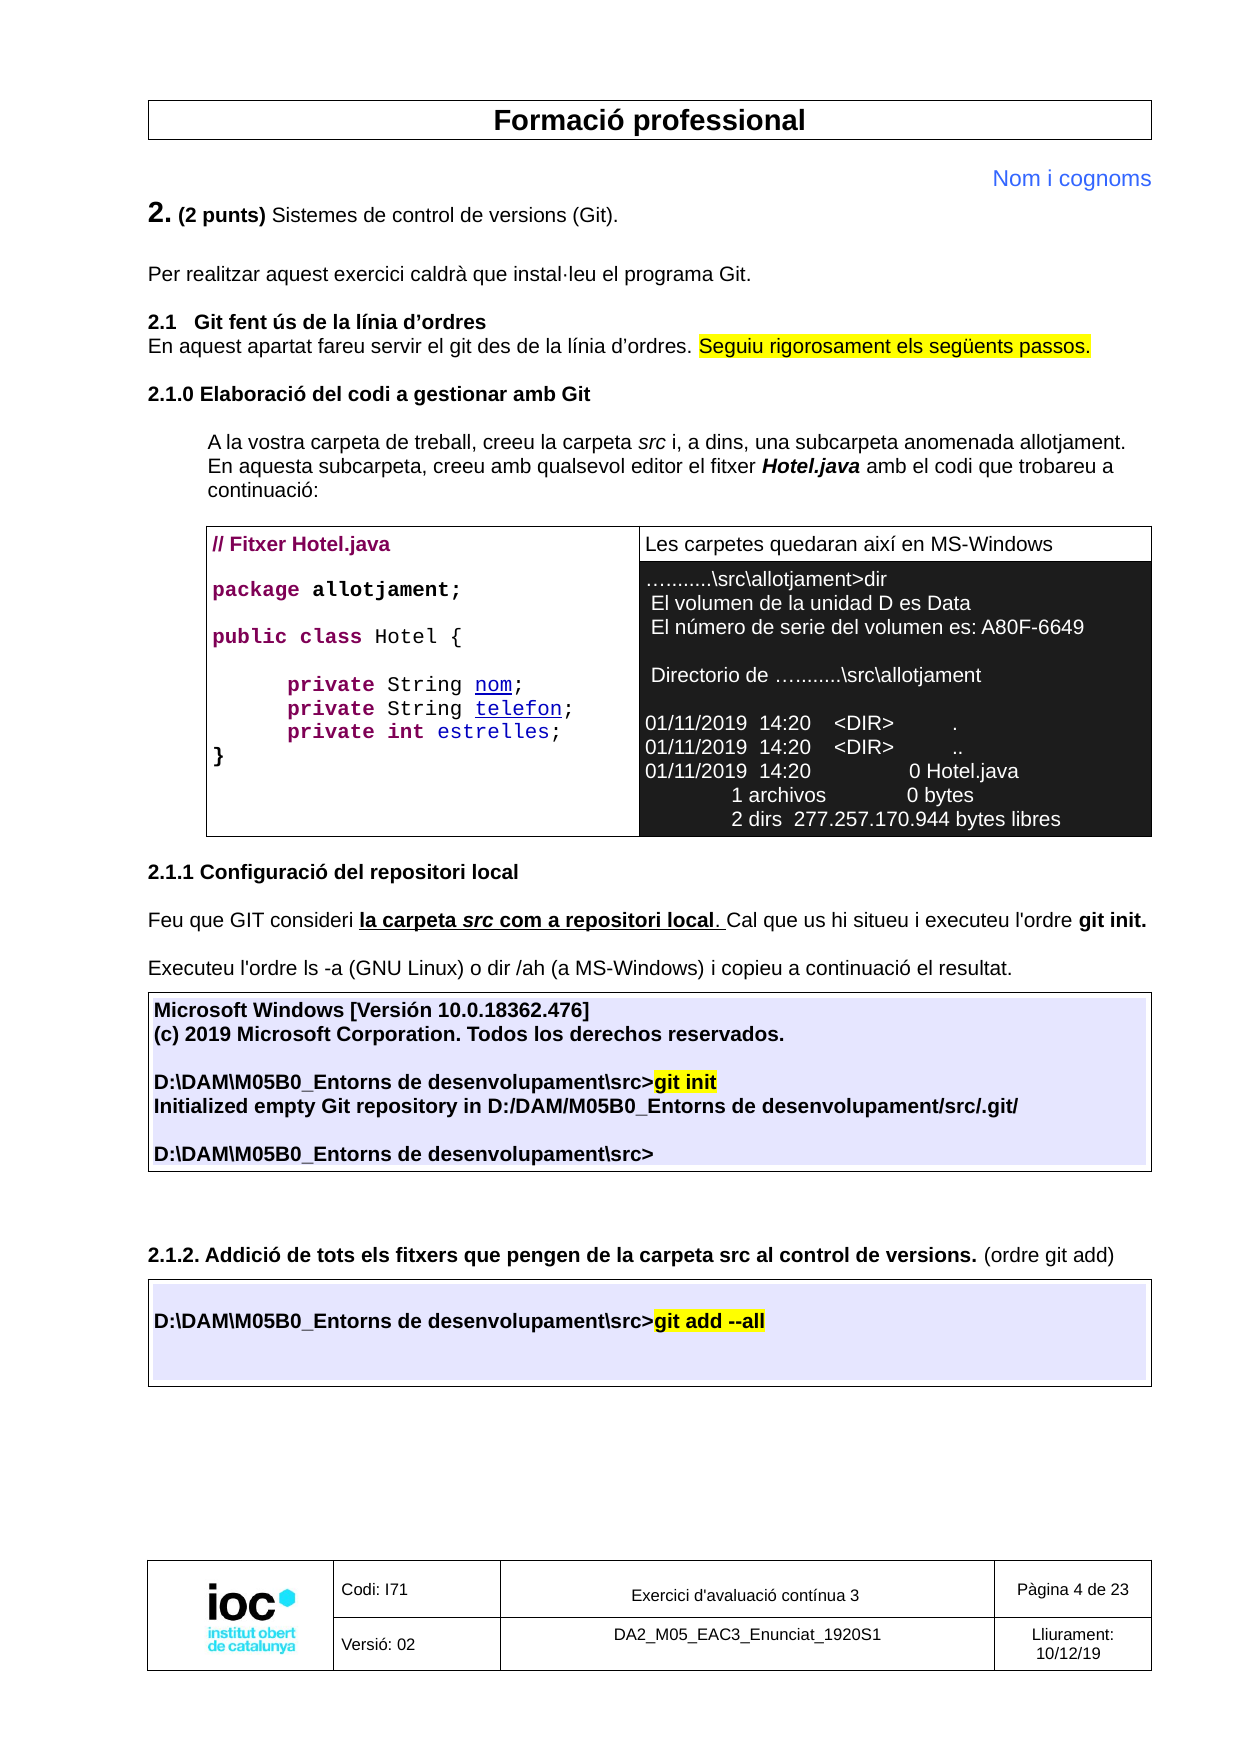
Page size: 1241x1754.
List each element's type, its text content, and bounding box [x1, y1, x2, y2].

text 2.1.0 Elaboració del codi a gestionar amb Git [148, 382, 1151, 406]
text Feu que GIT consideri la carpeta src com a repositori local. Cal que us hi situeu i executeu l'ordre git init. [148, 908, 1151, 932]
text A la vostra carpeta de treball, creeu la carpeta src i, a dins, una subcarpeta anomenada allotjament. En aquesta subcarpeta, creeu amb qualsevol editor el fitxer Hotel.java amb el codi que trobareu a continuació: [207, 430, 1151, 502]
table_header Microsoft Windows [Versión 10.0.18362.476] (c) 2019 Microsoft Corporation. Todos los derechos reservados. D:\DAM\M05B0_Entorns de desenvolupament\src>git init Initialized empty Git repository in D:/DAM/M05B0_Entorns de desenvolupament/src/.git/ D:\DAM\M05B0_Entorns de desenvolupament\src> [149, 993, 1151, 1171]
text 2.1.2. Addició de tots els fitxers que pengen de la carpeta src al control de versions. (ordre git add) [148, 1243, 1151, 1267]
text 2. (2 punts) Sistemes de control de versions (Git). [148, 195, 1151, 228]
table_header Les carpetes quedaran així en MS-Windows [640, 527, 1151, 561]
table_cell …........\src\allotjament>dir El volumen de la unidad D es Data El número de serie del volumen es: A80F-6649 Directorio de …........\src\allotjament 01/11/2019 14:20 <DIR> . 01/11/2019 14:20 <DIR> .. 01/11/2019 14:20 0 Hotel.java 1 archivos 0 bytes 2 dirs 277.257.170.944 bytes libres [640, 562, 1151, 836]
table_header // Fitxer Hotel.java package allotjament; public class Hotel { private String nom; private String telefon; private int estrelles; } [207, 527, 639, 836]
text Executeu l'ordre ls -a (GNU Linux) o dir /ah (a MS-Windows) i copieu a continuació el resultat. [148, 956, 1151, 980]
text Per realitzar aquest exercici caldrà que instal·leu el programa Git. [148, 262, 1151, 286]
text En aquest apartat fareu servir el git des de la línia d’ordres. Seguiu rigorosament els següents passos. [148, 334, 1151, 358]
text 2.1 Git fent ús de la línia d’ordres [148, 310, 1151, 334]
text 2.1.1 Configuració del repositori local [148, 860, 1151, 884]
table_header D:\DAM\M05B0_Entorns de desenvolupament\src>git add --all [149, 1280, 1151, 1386]
picture [195, 1570, 309, 1665]
